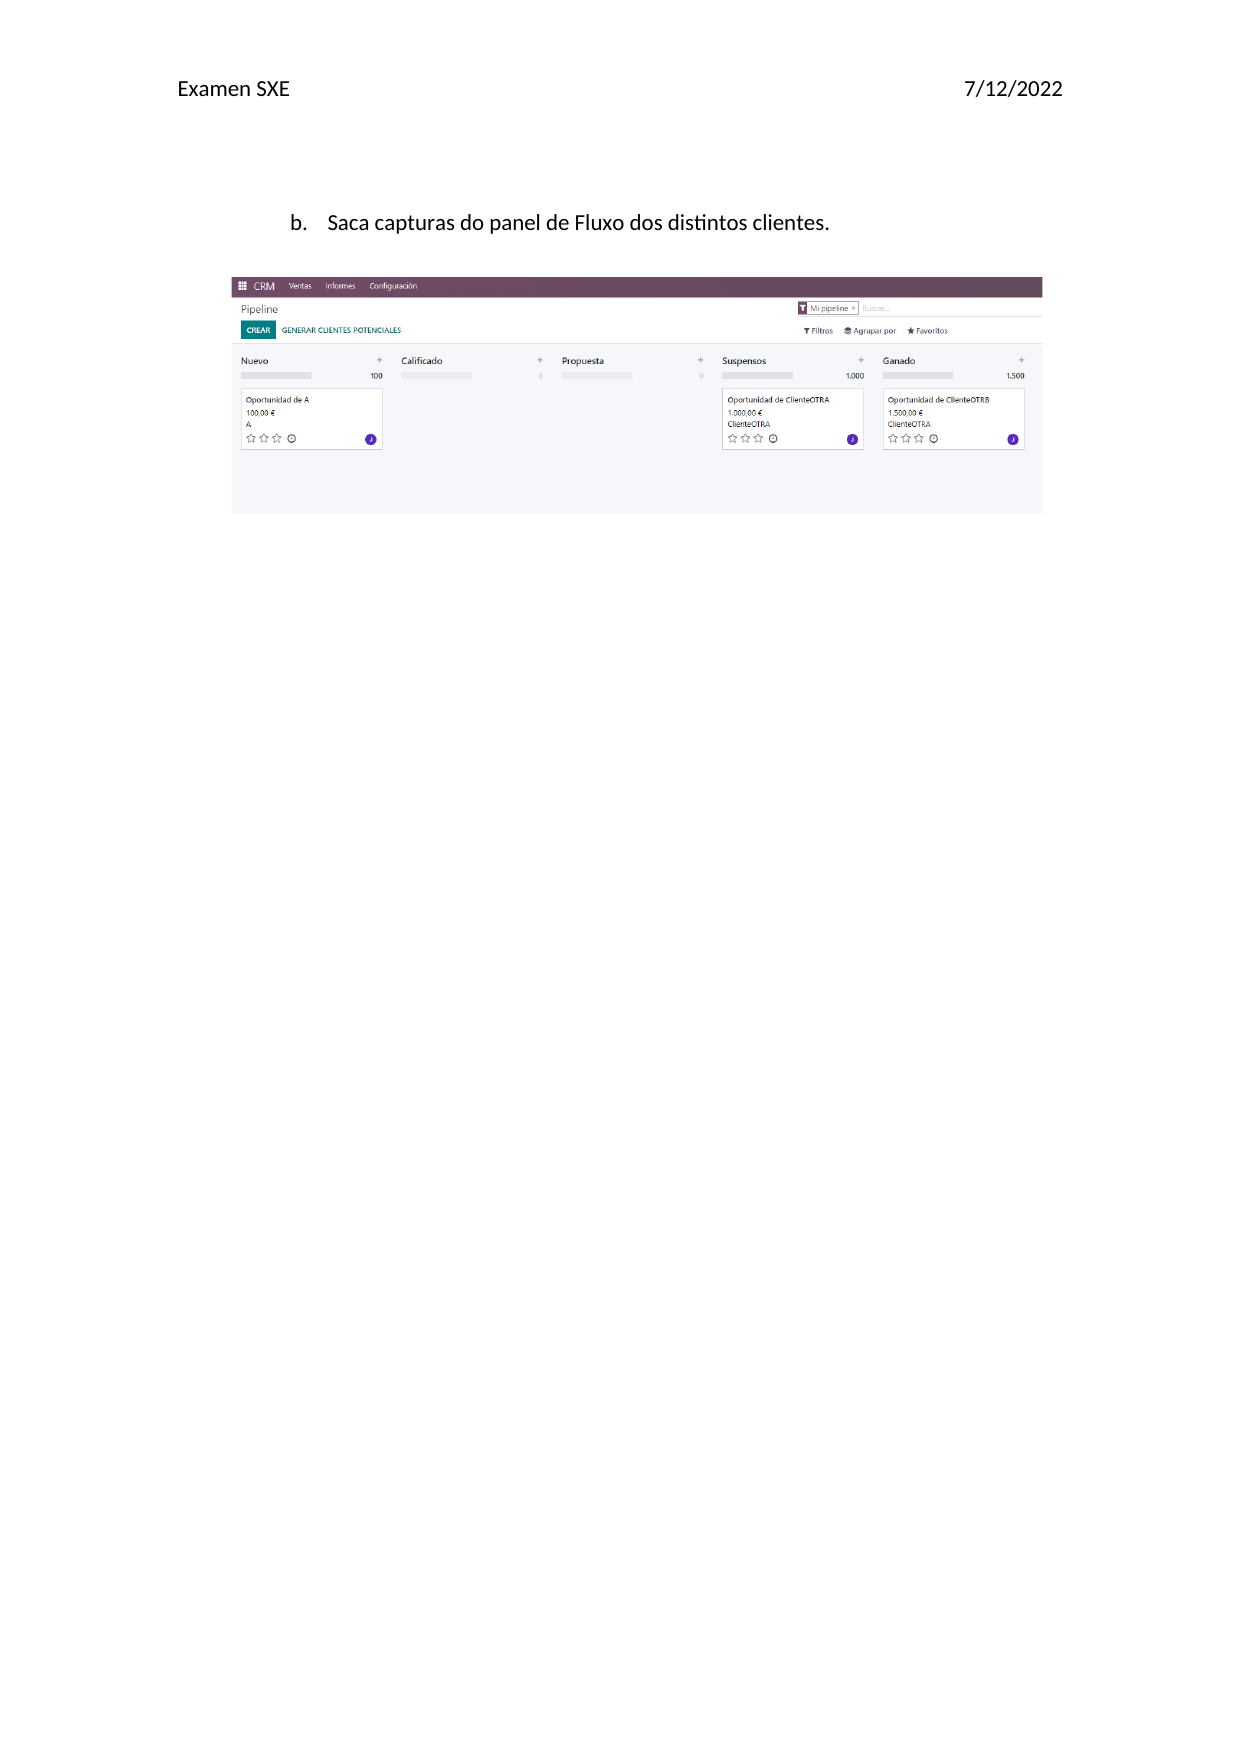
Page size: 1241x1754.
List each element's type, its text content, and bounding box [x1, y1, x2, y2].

picture [231, 277, 1043, 514]
list Saca capturas do panel de Fluxo dos distintos clientes. [290, 208, 1063, 236]
